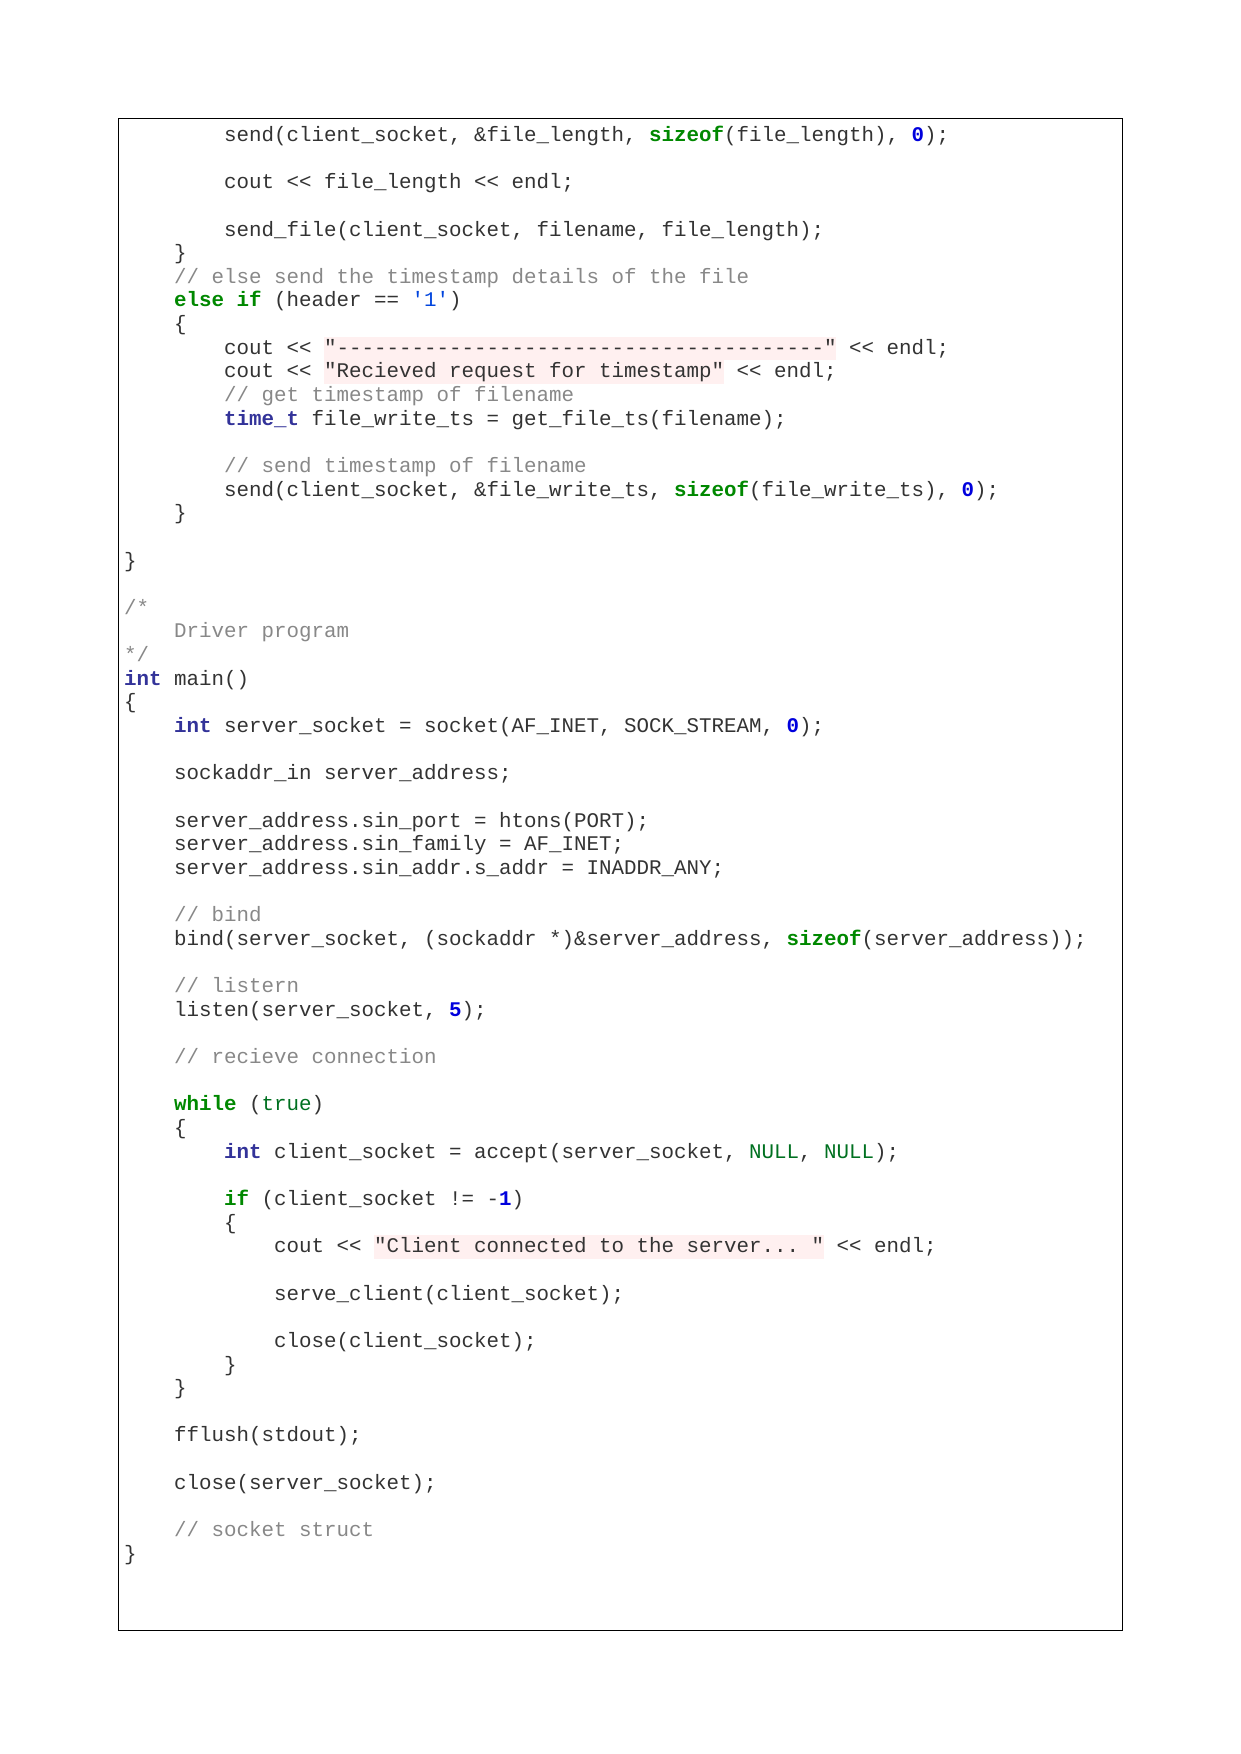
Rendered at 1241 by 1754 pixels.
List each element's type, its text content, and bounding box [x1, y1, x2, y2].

table_header send(client_socket, &file_length, sizeof(file_length), 0); cout << file_length << endl; send_file(client_socket, filename, file_length); } // else send the timestamp details of the file else if (header == '1') { cout << "---------------------------------------" << endl; cout << "Recieved request for timestamp" << endl; // get timestamp of filename time_t file_write_ts = get_file_ts(filename); // send timestamp of filename send(client_socket, &file_write_ts, sizeof(file_write_ts), 0); } } /* Driver program */ int main() { int server_socket = socket(AF_INET, SOCK_STREAM, 0); sockaddr_in server_address; server_address.sin_port = htons(PORT); server_address.sin_family = AF_INET; server_address.sin_addr.s_addr = INADDR_ANY; // bind bind(server_socket, (sockaddr *)&server_address, sizeof(server_address)); // listern listen(server_socket, 5); // recieve connection while (true) { int client_socket = accept(server_socket, NULL, NULL); if (client_socket != -1) { cout << "Client connected to the server... " << endl; serve_client(client_socket); close(client_socket); } } fflush(stdout); close(server_socket); // socket struct } [119, 119, 1122, 1630]
